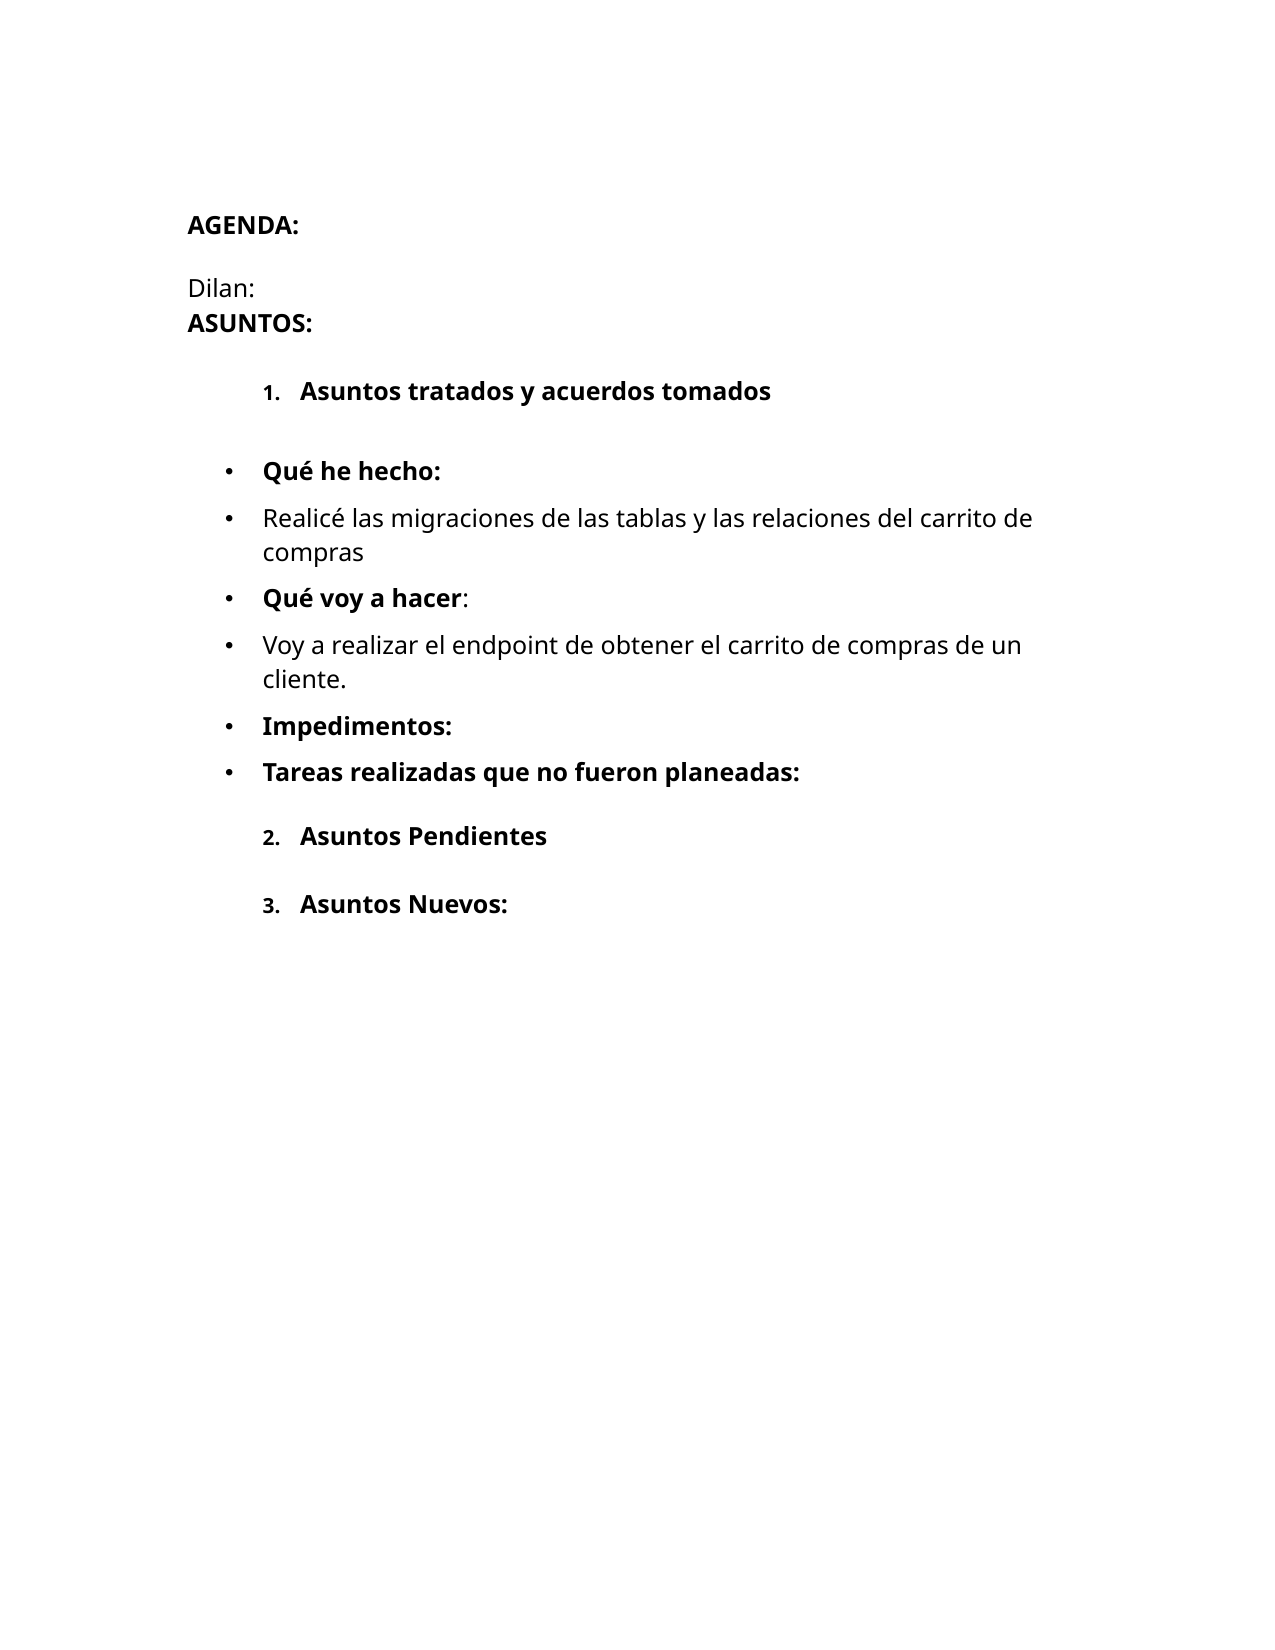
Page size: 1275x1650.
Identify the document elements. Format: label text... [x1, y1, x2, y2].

list Asuntos Nuevos: [262, 886, 1087, 920]
list Tareas realizadas que no fueron planeadas: [225, 755, 1087, 789]
list Asuntos tratados y acuerdos tomados [262, 373, 1087, 407]
list Realicé las migraciones de las tablas y las relaciones del carrito de compras [225, 501, 1087, 569]
list Asuntos Pendientes [262, 818, 1087, 852]
text Dilan: [187, 271, 1087, 305]
list Qué voy a hacer: [225, 581, 1087, 615]
list Voy a realizar el endpoint de obtener el carrito de compras de un cliente. [225, 628, 1087, 696]
text ASUNTOS: [187, 305, 1087, 339]
list Qué he hecho: [225, 454, 1087, 488]
list Impedimentos: [225, 708, 1087, 742]
text AGENDA: [187, 208, 1087, 242]
